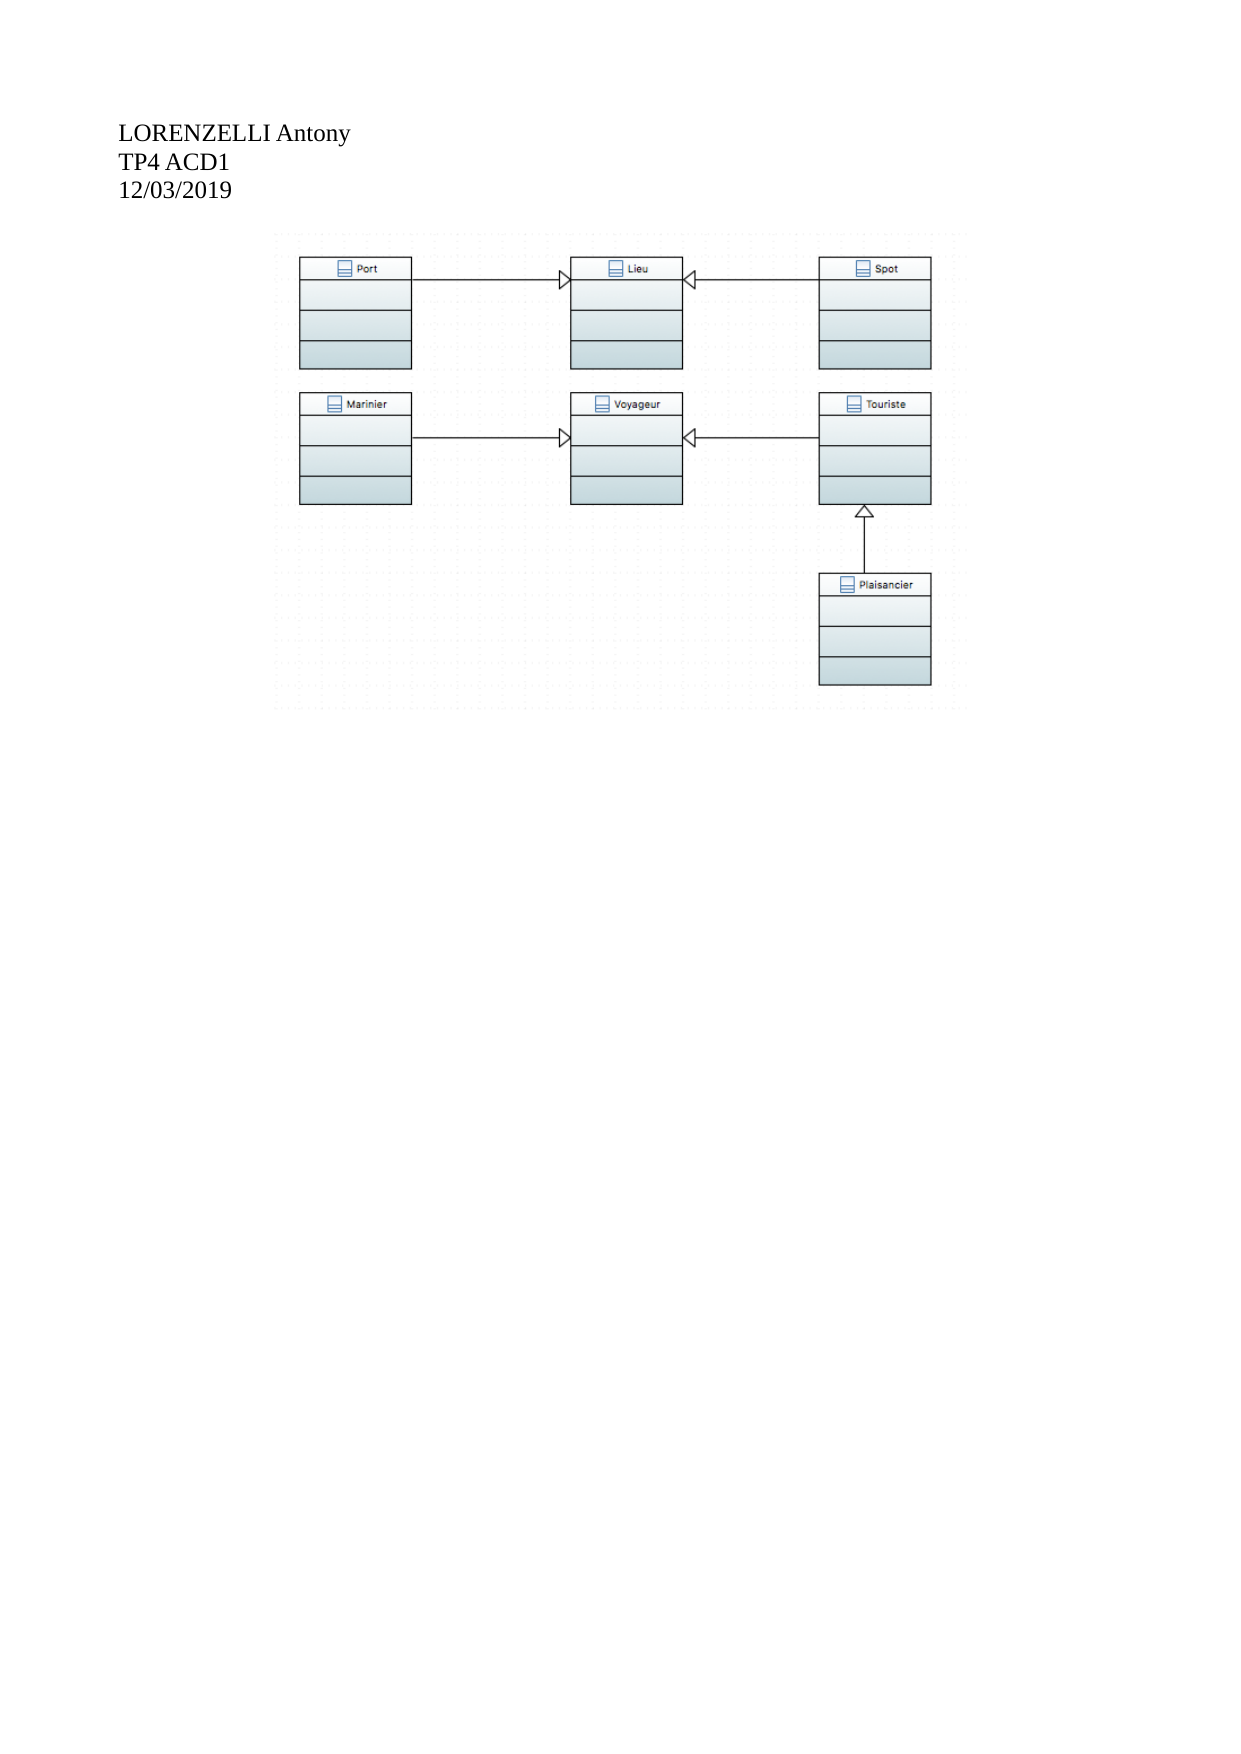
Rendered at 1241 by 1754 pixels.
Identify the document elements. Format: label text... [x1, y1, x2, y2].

text 12/03/2019 [118, 176, 1122, 204]
text TP4 ACD1 [118, 147, 1122, 176]
picture [271, 233, 970, 715]
text LORENZELLI Antony [118, 118, 1122, 147]
